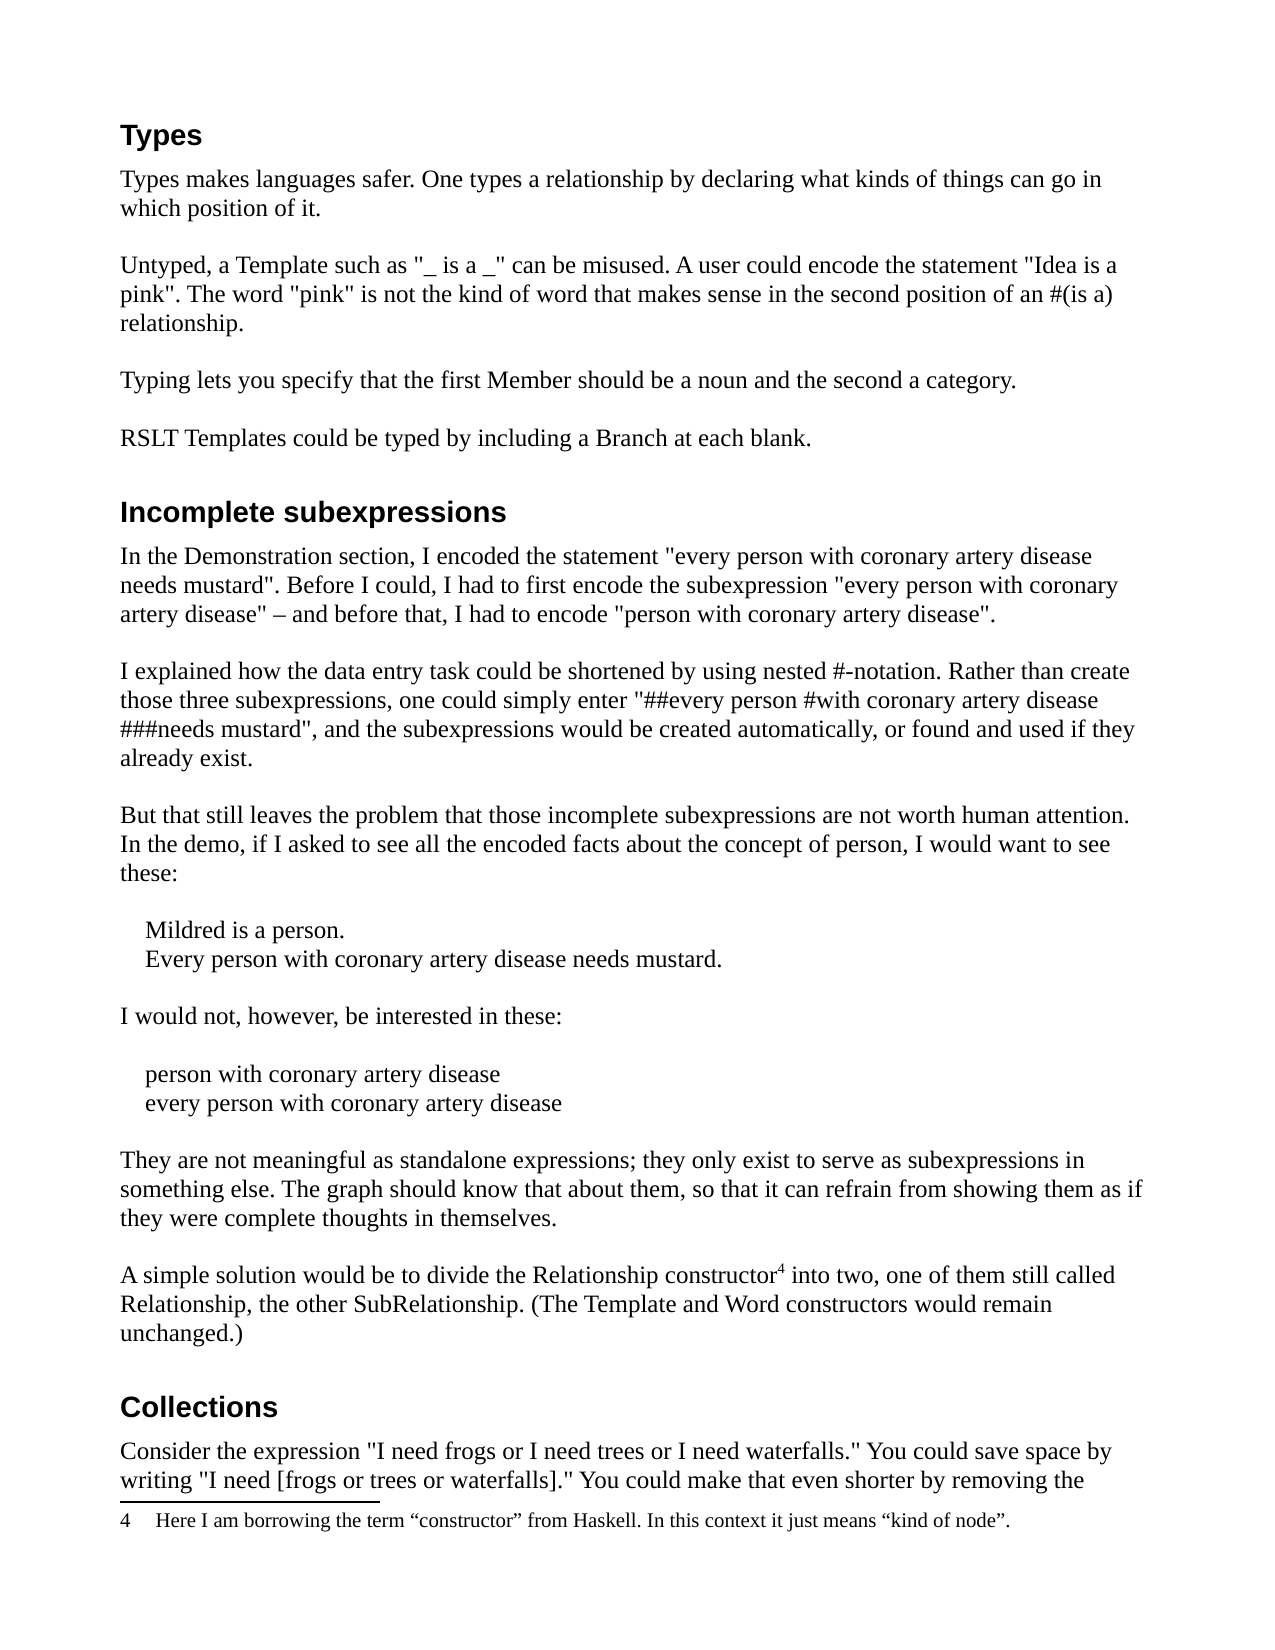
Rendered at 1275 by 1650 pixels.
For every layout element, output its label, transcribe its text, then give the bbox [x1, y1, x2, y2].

subtitle Incomplete subexpressions [120, 495, 1155, 529]
text Mildred is a person. [120, 915, 1155, 944]
text Every person with coronary artery disease needs mustard. [120, 944, 1155, 973]
text Types makes languages safer. One types a relationship by declaring what kinds of things can go in which position of it. [120, 164, 1155, 222]
text Untyped, a Template such as "_ is a _" can be misused. A user could encode the statement "Idea is a pink". The word "pink" is not the kind of word that makes sense in the second position of an #(is a) relationship. [120, 251, 1155, 337]
text Consider the expression "I need frogs or I need trees or I need waterfalls." You could save space by writing "I need [frogs or trees or waterfalls]." You could make that even shorter by removing the [120, 1436, 1155, 1493]
text They are not meaningful as standalone expressions; they only exist to serve as subexpressions in something else. The graph should know that about them, so that it can refrain from showing them as if they were complete thoughts in themselves. [120, 1145, 1155, 1231]
subtitle Collections [120, 1390, 1155, 1423]
text every person with coronary artery disease [120, 1088, 1155, 1116]
text person with coronary artery disease [120, 1059, 1155, 1088]
text Here I am borrowing the term “constructor” from Haskell. In this context it just means “kind of node”. [120, 1508, 1155, 1532]
text Typing lets you specify that the first Member should be a noun and the second a category. [120, 366, 1155, 394]
subtitle Types [120, 118, 1155, 152]
text In the Demonstration section, I encoded the statement "every person with coronary artery disease needs mustard". Before I could, I had to first encode the subexpression "every person with coronary artery disease" – and before that, I had to encode "person with coronary artery disease". [120, 541, 1155, 628]
text A simple solution would be to divide the Relationship constructor into two, one of them still called Relationship, the other SubRelationship. (The Template and Word constructors would remain unchanged.) [120, 1260, 1155, 1346]
text I explained how the data entry task could be shortened by using nested #-notation. Rather than create those three subexpressions, one could simply enter "##every person #with coronary artery disease ###needs mustard", and the subexpressions would be created automatically, or found and used if they already exist. [120, 656, 1155, 771]
text I would not, however, be interested in these: [120, 1001, 1155, 1030]
text RSLT Templates could be typed by including a Branch at each blank. [120, 423, 1155, 452]
text But that still leaves the problem that those incomplete subexpressions are not worth human attention. In the demo, if I asked to see all the encoded facts about the concept of person, I would want to see these: [120, 800, 1155, 886]
